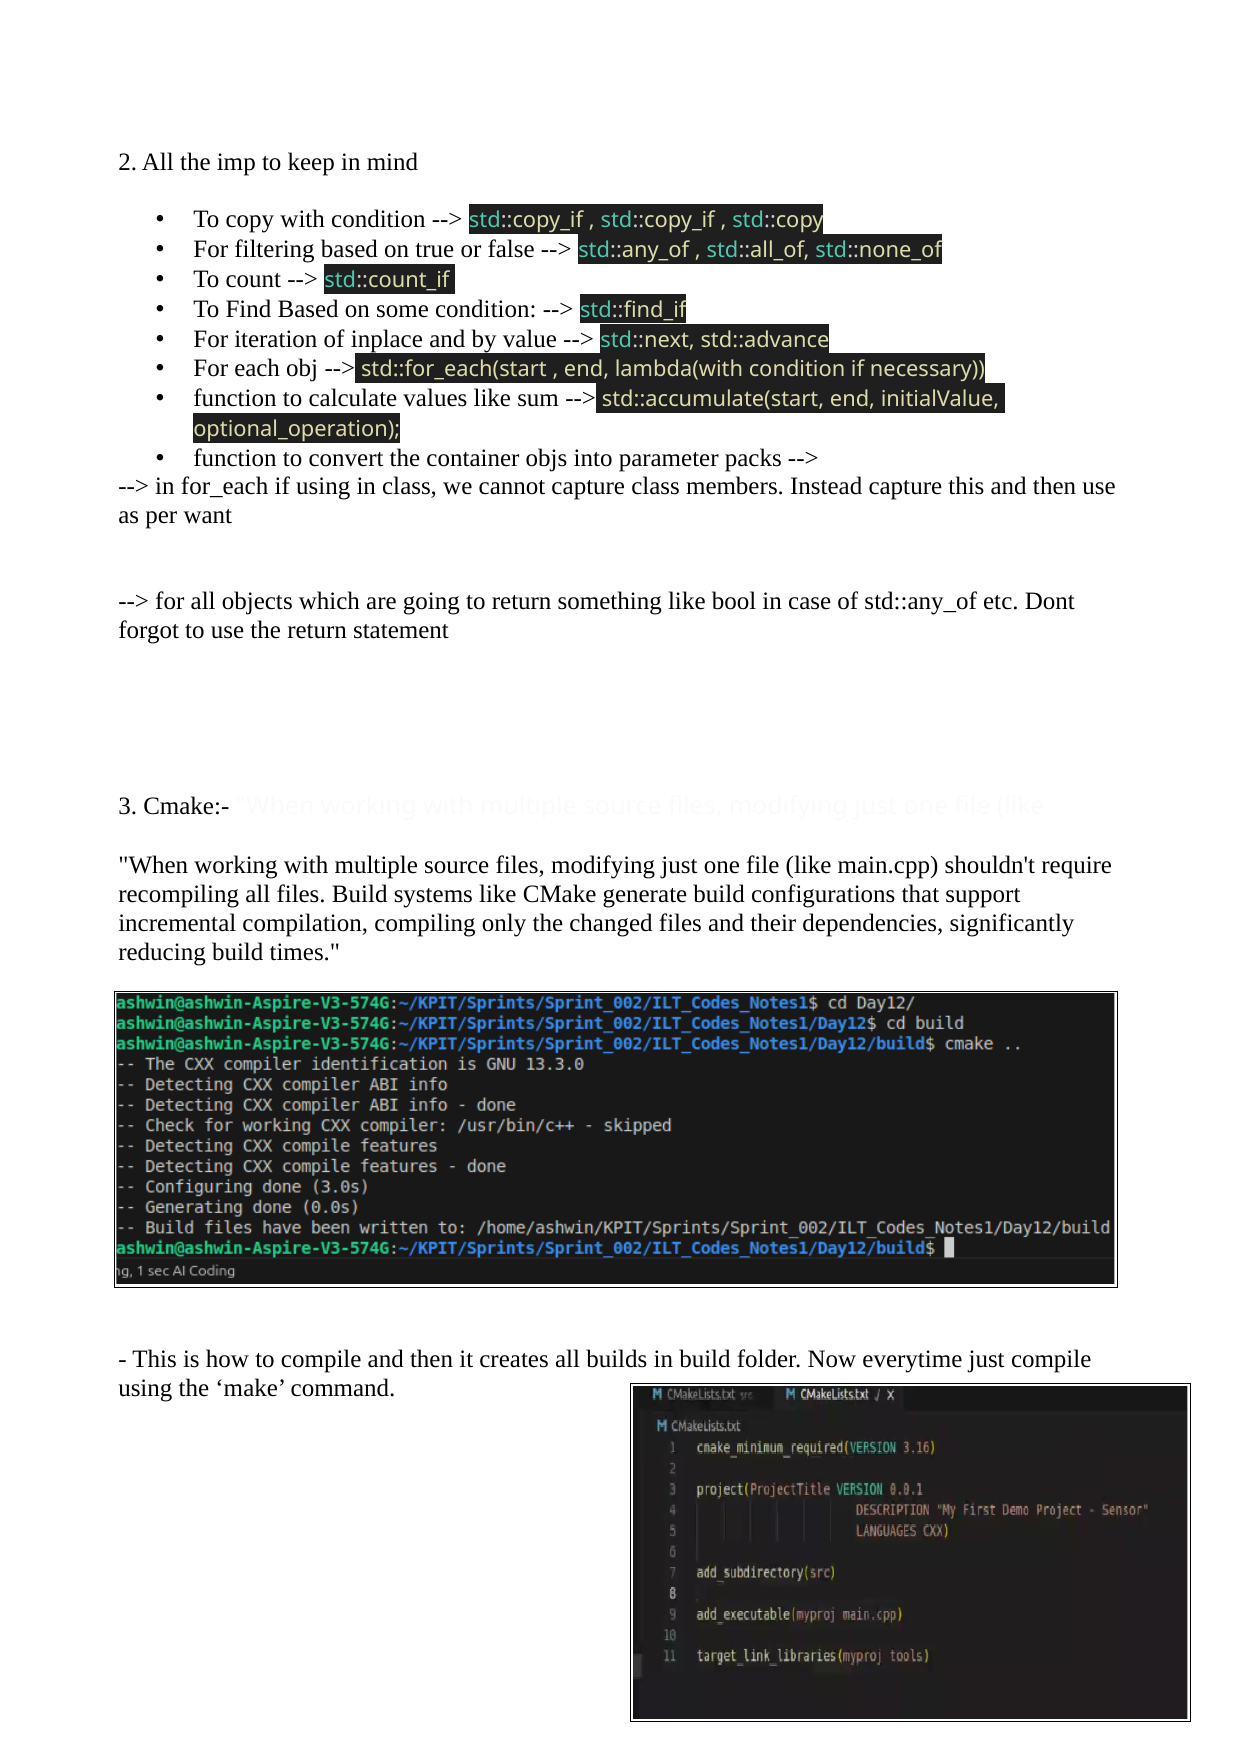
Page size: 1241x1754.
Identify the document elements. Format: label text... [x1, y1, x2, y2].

picture [116, 993, 1115, 1284]
text --> in for_each if using in class, we cannot capture class members. Instead capture this and then use as per want [118, 471, 1122, 529]
list function to convert the container objs into parameter packs --> [156, 443, 1122, 471]
list function to calculate values like sum --> std::accumulate(start, end, initialValue, optional_operation); [156, 383, 1122, 443]
text 3. Cmake:- "When working with multiple source files, modifying just one file (like [118, 788, 1122, 822]
text "When working with multiple source files, modifying just one file (like main.cpp) shouldn't require recompiling all files. Build systems like CMake generate build configurations that support incremental compilation, compiling only the changed files and their dependencies, significantly reducing build times." [118, 851, 1122, 966]
list To Find Based on some condition: --> std::find_if [156, 294, 1122, 323]
text 2. All the imp to keep in mind [118, 147, 1122, 176]
picture [633, 1386, 1188, 1719]
list For each obj --> std::for_each(start , end, lambda(with condition if necessary)) [156, 353, 1122, 383]
list For iteration of inplace and by value --> std::next, std::advance [156, 323, 1122, 353]
list To copy with condition --> std::copy_if , std::copy_if , std::copy [156, 204, 1122, 234]
text - This is how to compile and then it creates all builds in build folder. Now everytime just compile using the ‘make’ command. [118, 1344, 1122, 1402]
text --> for all objects which are going to return something like bool in case of std::any_of etc. Dont forgot to use the return statement [118, 586, 1122, 644]
list To count --> std::count_if [156, 264, 1122, 294]
list For filtering based on true or false --> std::any_of , std::all_of, std::none_of [156, 234, 1122, 264]
